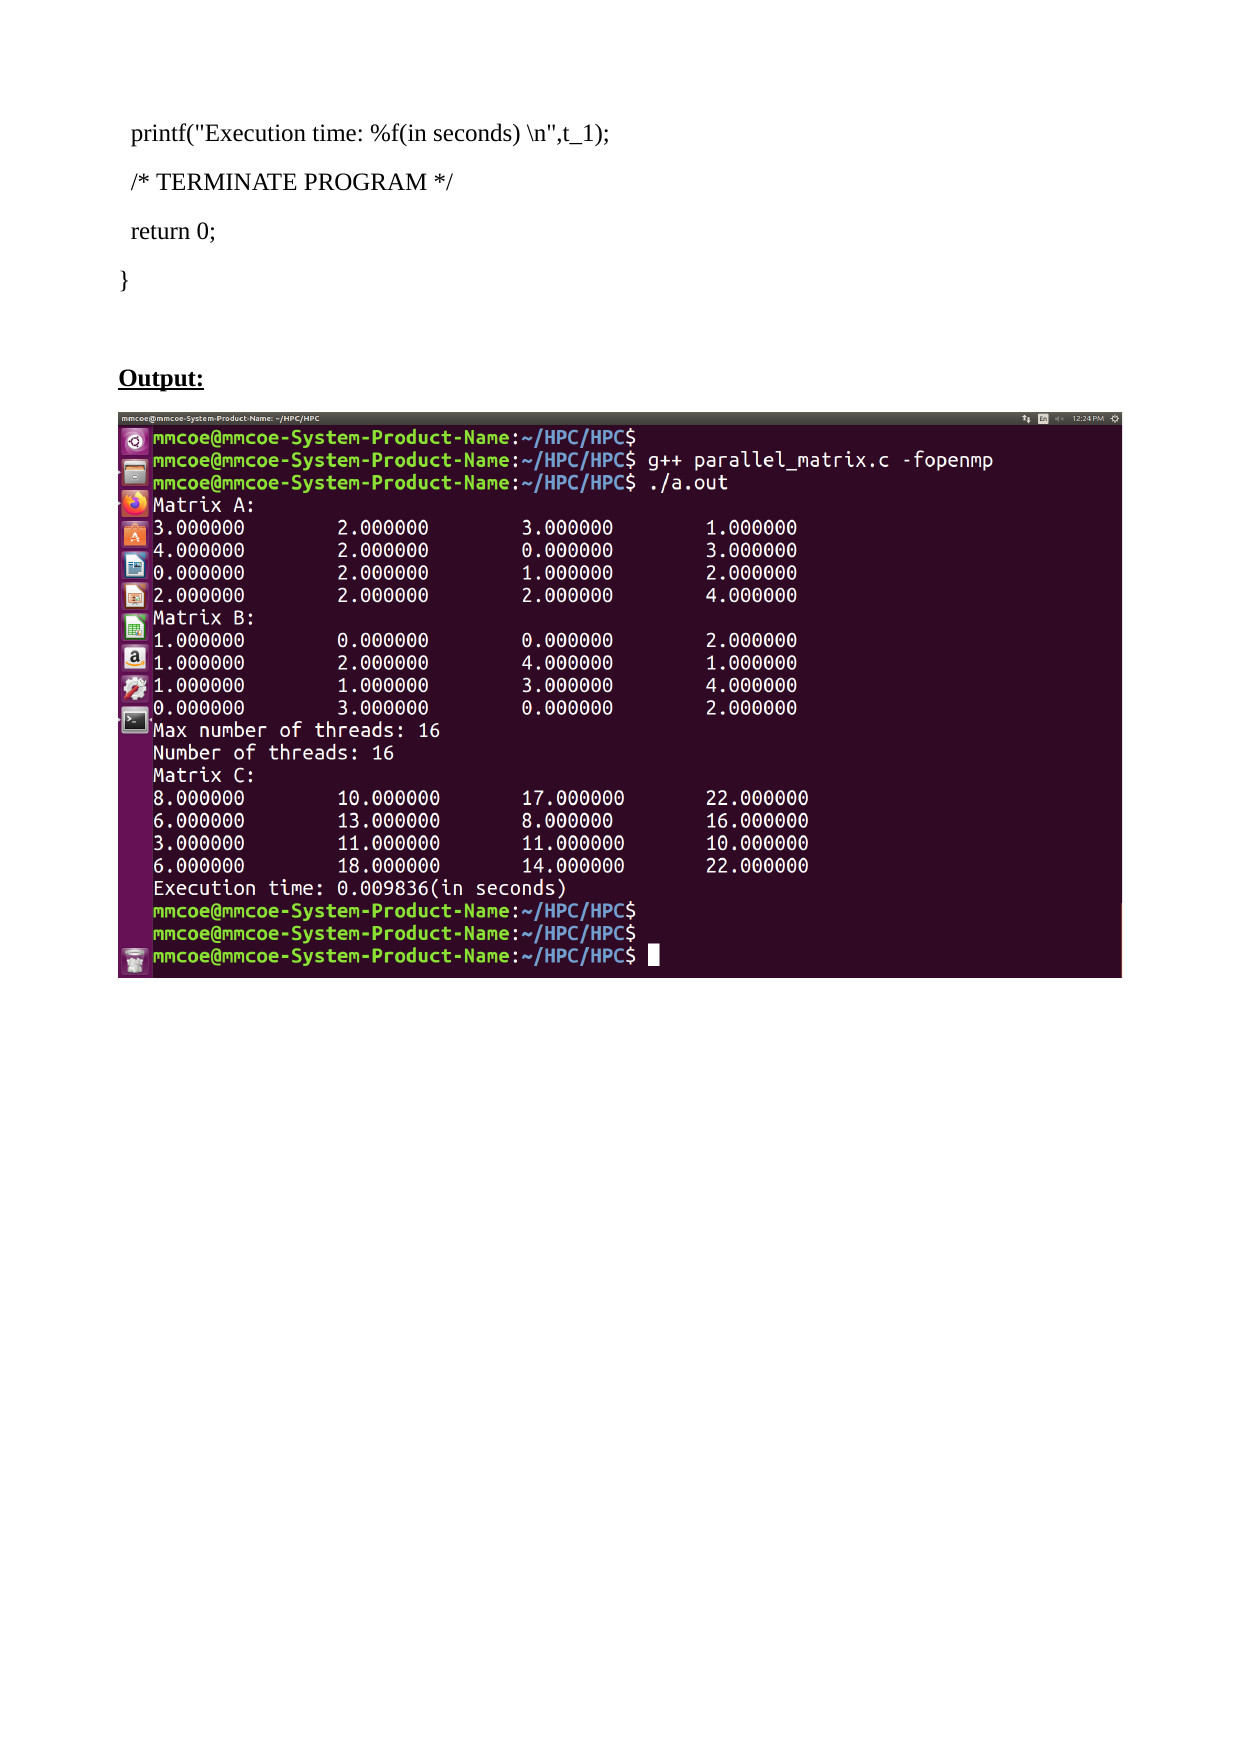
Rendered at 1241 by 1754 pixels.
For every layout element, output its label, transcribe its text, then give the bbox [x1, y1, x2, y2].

text printf("Execution time: %f(in seconds) \n",t_1); [118, 118, 1122, 147]
text } [118, 265, 1122, 294]
text Output: [118, 363, 1122, 392]
picture [118, 412, 1123, 978]
text return 0; [118, 216, 1122, 245]
text /* TERMINATE PROGRAM */ [118, 167, 1122, 196]
